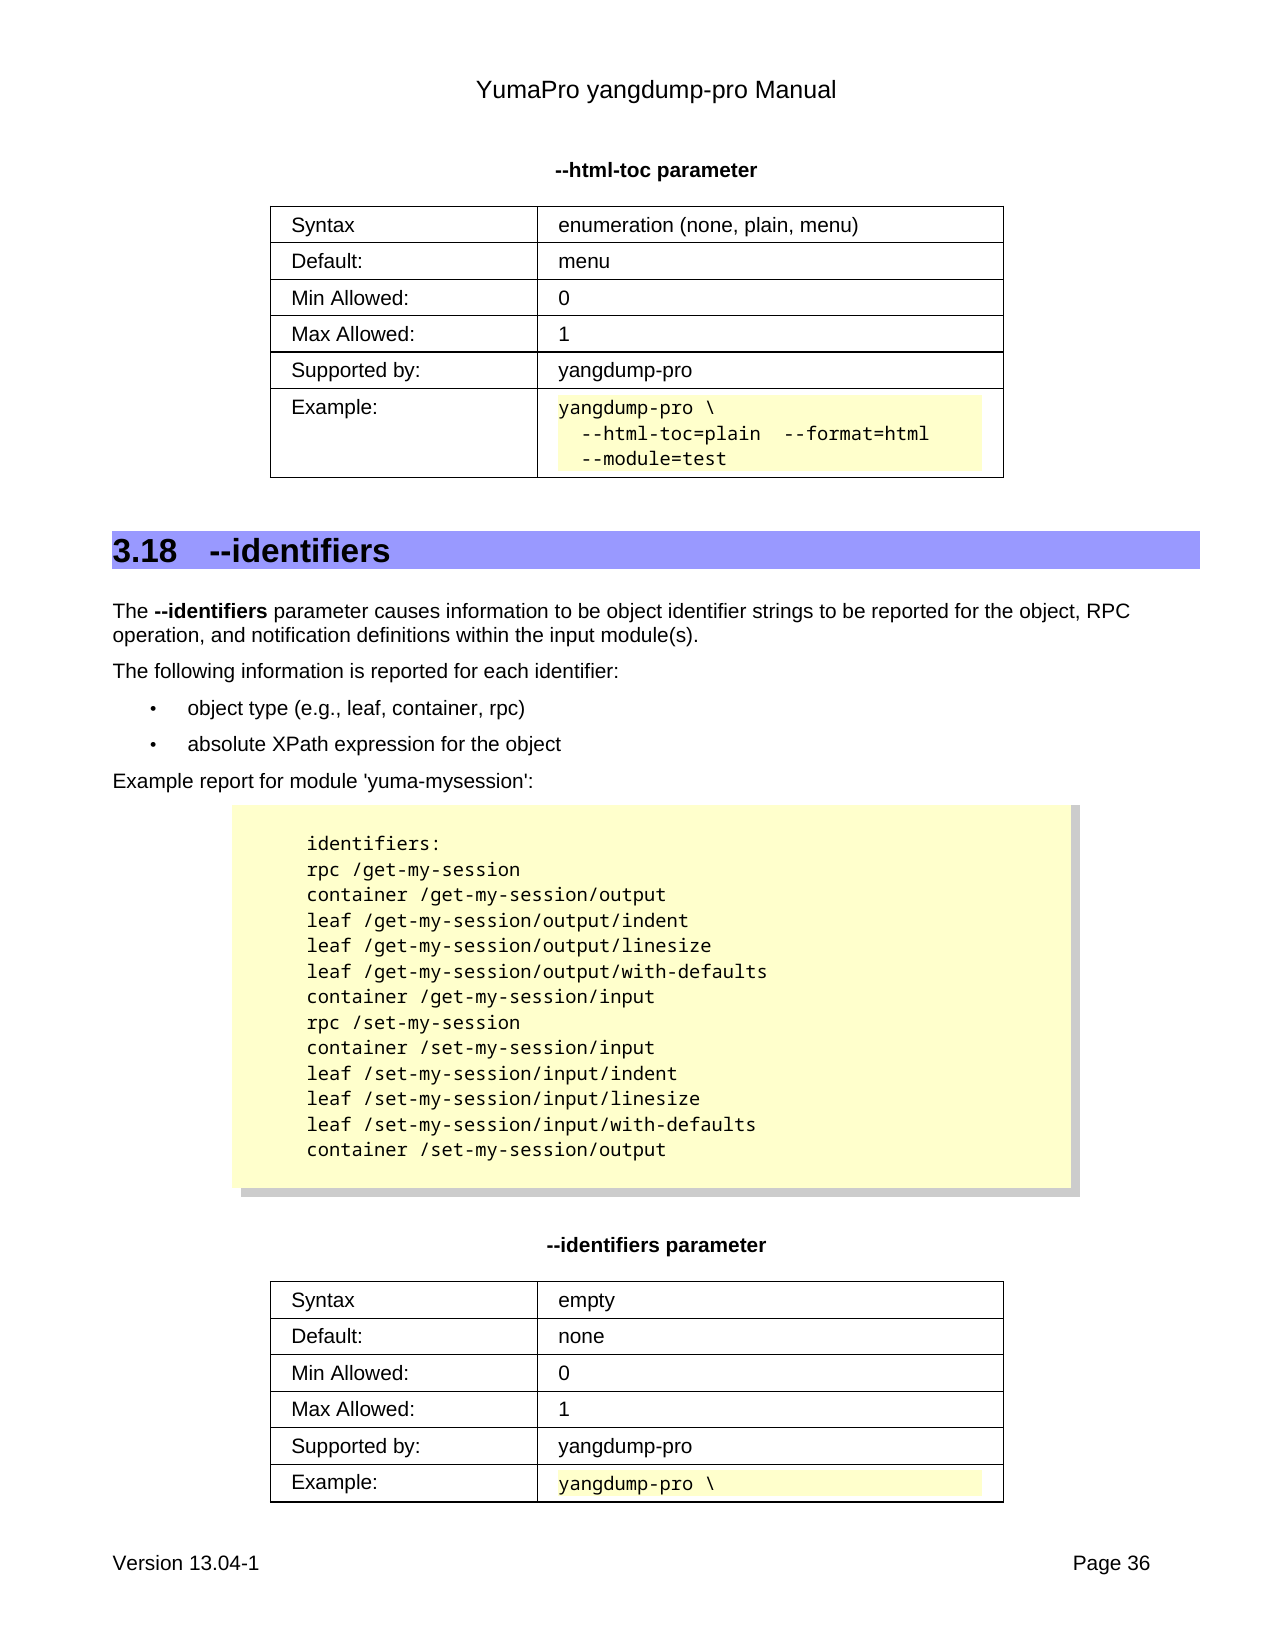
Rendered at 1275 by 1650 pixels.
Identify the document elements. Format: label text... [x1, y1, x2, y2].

table_cell Min Allowed: [271, 1355, 537, 1391]
table_cell 0 [538, 280, 1003, 315]
text container /get-my-session/output [232, 882, 1071, 907]
table_cell Example: [271, 389, 537, 477]
text The --identifiers parameter causes information to be object identifier strings to be reported for the object, RPC operation, and notification definitions within the input module(s). [112, 599, 1200, 647]
table_cell 1 [538, 316, 1003, 351]
list object type (e.g., leaf, container, rpc) [150, 696, 1200, 719]
table_header Syntax [271, 207, 537, 242]
subtitle --identifiers parameter [127, 1233, 1185, 1257]
text leaf /get-my-session/output/indent [232, 907, 1071, 933]
table_header enumeration (none, plain, menu) [538, 207, 1003, 242]
table_header Syntax [271, 1282, 537, 1318]
table_cell yangdump-pro [538, 353, 1003, 388]
subtitle --html-toc parameter [127, 158, 1185, 182]
text rpc /set-my-session [232, 1009, 1071, 1035]
text Example report for module 'yuma-mysession': [112, 768, 1200, 792]
text container /set-my-session/output [232, 1137, 1071, 1162]
table_cell 0 [538, 1355, 1003, 1391]
list absolute XPath expression for the object [150, 732, 1200, 756]
table_cell none [538, 1319, 1003, 1354]
text rpc /get-my-session [232, 856, 1071, 882]
text leaf /get-my-session/output/linesize [232, 933, 1071, 958]
text identifiers: [232, 831, 1071, 856]
table_cell Max Allowed: [271, 1392, 537, 1427]
table_cell Supported by: [271, 353, 537, 388]
subtitle --identifiers [112, 531, 1200, 569]
table_cell Default: [271, 243, 537, 278]
table_cell Default: [271, 1319, 537, 1354]
table_cell menu [538, 243, 1003, 278]
text container /set-my-session/input [232, 1035, 1071, 1060]
table_cell Min Allowed: [271, 280, 537, 315]
text container /get-my-session/input [232, 984, 1071, 1009]
text leaf /set-my-session/input/linesize [232, 1086, 1071, 1111]
text The following information is reported for each identifier: [112, 659, 1200, 683]
text leaf /set-my-session/input/with-defaults [232, 1111, 1071, 1137]
table_cell yangdump-pro \ --html-toc=plain --format=html --module=test [538, 389, 1003, 477]
text leaf /get-my-session/output/with-defaults [232, 958, 1071, 984]
table_cell Example: [271, 1465, 537, 1501]
table_cell yangdump-pro [538, 1428, 1003, 1463]
table_cell yangdump-pro \ [538, 1465, 1003, 1501]
text leaf /set-my-session/input/indent [232, 1060, 1071, 1086]
table_cell 1 [538, 1392, 1003, 1427]
table_cell Max Allowed: [271, 316, 537, 351]
table_cell Supported by: [271, 1428, 537, 1463]
table_header empty [538, 1282, 1003, 1318]
